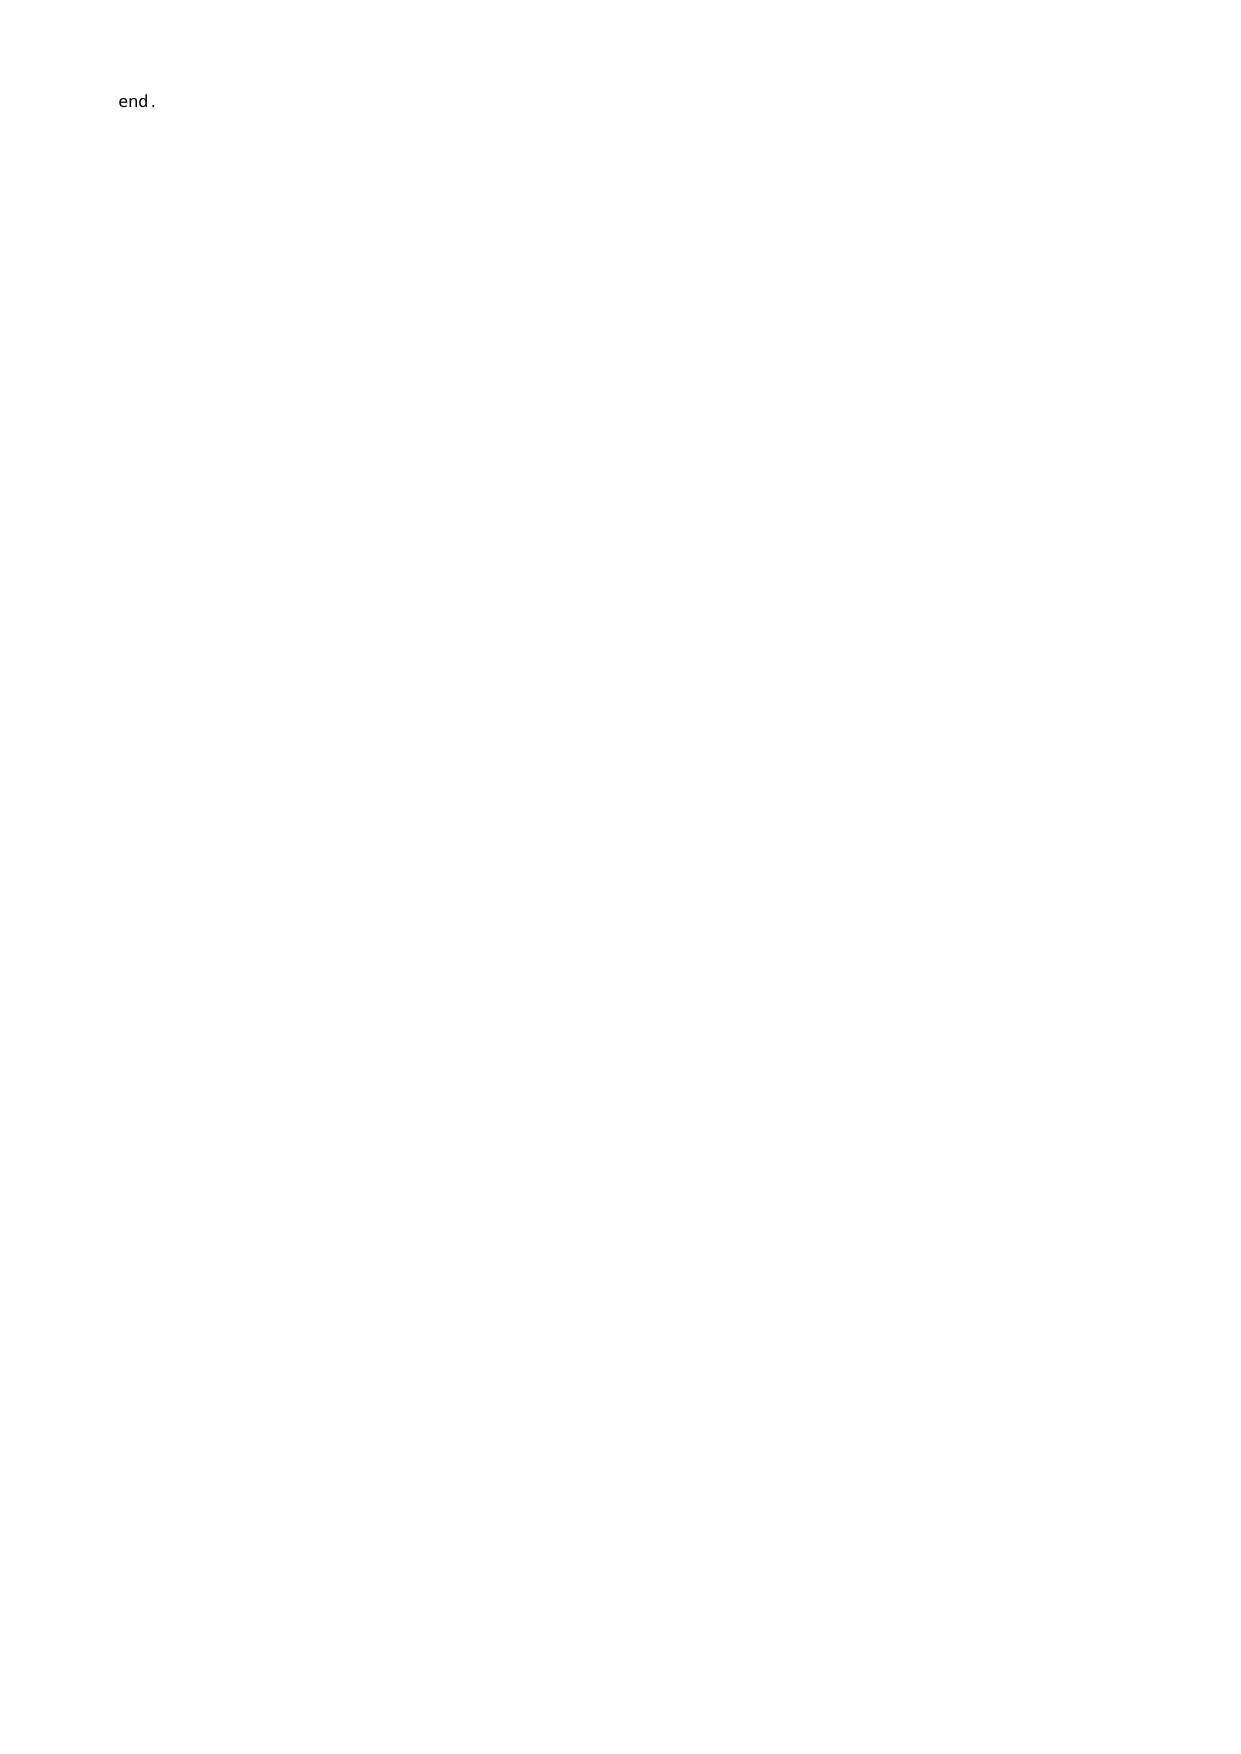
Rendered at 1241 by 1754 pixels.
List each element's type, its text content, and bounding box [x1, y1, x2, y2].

text end. [118, 89, 1122, 112]
